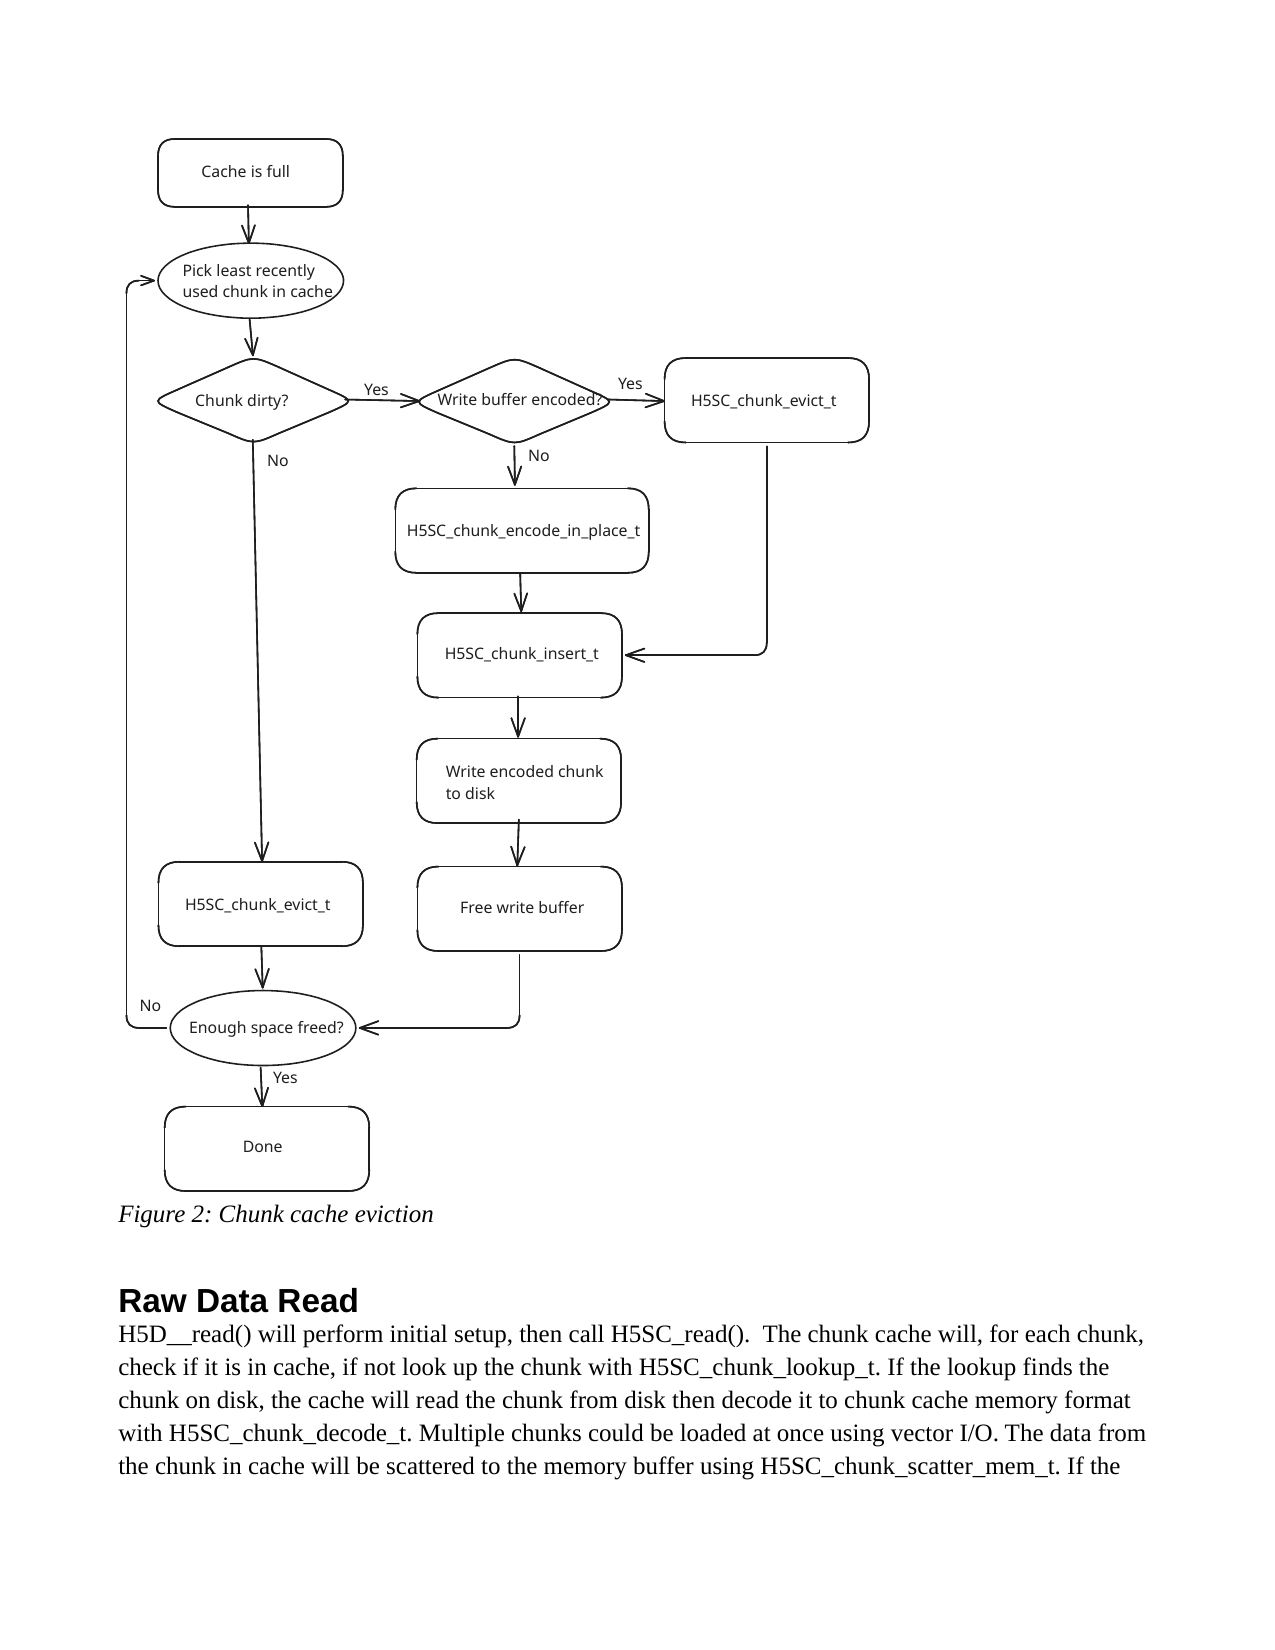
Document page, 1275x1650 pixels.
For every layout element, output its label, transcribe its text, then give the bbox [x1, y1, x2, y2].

subtitle Raw Data Read [118, 1281, 1157, 1319]
text Figure 2: Chunk cache eviction [118, 1199, 877, 1228]
text H5D__read() will perform initial setup, then call H5SC_read(). The chunk cache will, for each chunk, check if it is in cache, if not look up the chunk with H5SC_chunk_lookup_t. If the lookup finds the chunk on disk, the cache will read the chunk from disk then decode it to chunk cache memory format with H5SC_chunk_decode_t. Multiple chunks could be loaded at once using vector I/O. The data from the chunk in cache will be scattered to the memory buffer using H5SC_chunk_scatter_mem_t. If the [118, 1319, 1157, 1480]
